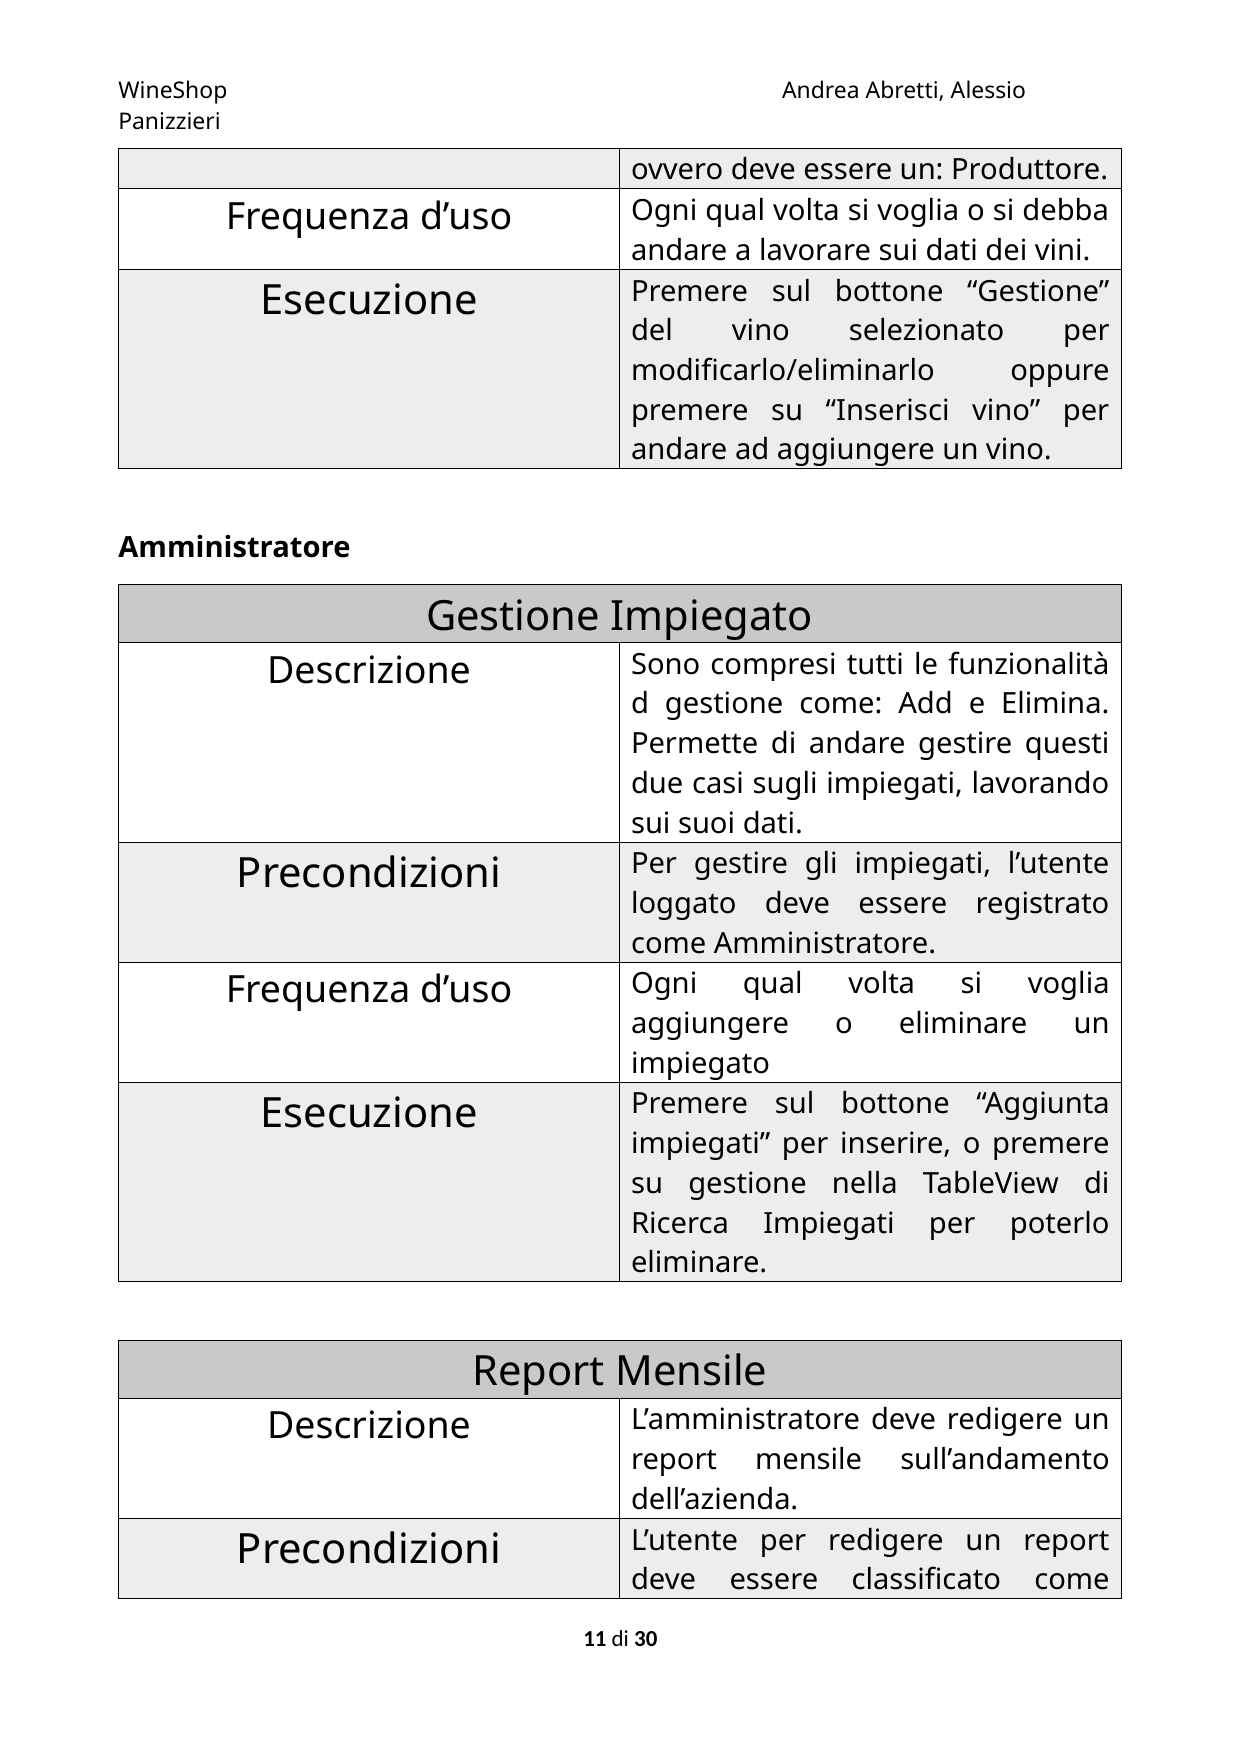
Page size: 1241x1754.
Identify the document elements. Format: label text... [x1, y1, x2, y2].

table_cell Descrizione [119, 1399, 619, 1518]
table_cell L’utente per redigere un report deve essere classificato come [620, 1519, 1121, 1598]
table_cell Ogni qual volta si voglia o si debba andare a lavorare sui dati dei vini. [620, 189, 1121, 269]
table_header Gestione Impiegato [119, 585, 1121, 642]
text Amministratore [118, 527, 1122, 566]
table_cell Frequenza d’uso [119, 189, 619, 269]
table_cell Frequenza d’uso [119, 963, 619, 1082]
table_cell L’amministratore deve redigere un report mensile sull’andamento dell’azienda. [620, 1399, 1121, 1518]
table_cell Premere sul bottone “Gestione” del vino selezionato per modificarlo/eliminarlo oppure premere su “Inserisci vino” per andare ad aggiungere un vino. [620, 270, 1121, 468]
table_cell Esecuzione [119, 1083, 619, 1281]
table_cell Descrizione [119, 643, 619, 842]
table_cell Sono compresi tutti le funzionalità d gestione come: Add e Elimina. Permette di andare gestire questi due casi sugli impiegati, lavorando sui suoi dati. [620, 643, 1121, 842]
table_cell Esecuzione [119, 270, 619, 468]
table_cell Precondizioni [119, 1519, 619, 1598]
table_cell Premere sul bottone “Aggiunta impiegati” per inserire, o premere su gestione nella TableView di Ricerca Impiegati per poterlo eliminare. [620, 1083, 1121, 1281]
table_cell [119, 149, 619, 188]
table_cell Precondizioni [119, 843, 619, 962]
table_cell Ogni qual volta si voglia aggiungere o eliminare un impiegato [620, 963, 1121, 1082]
table_cell Per gestire gli impiegati, l’utente loggato deve essere registrato come Amministratore. [620, 843, 1121, 962]
table_header Report Mensile [119, 1341, 1121, 1398]
table_cell ovvero deve essere un: Produttore. [620, 149, 1121, 188]
